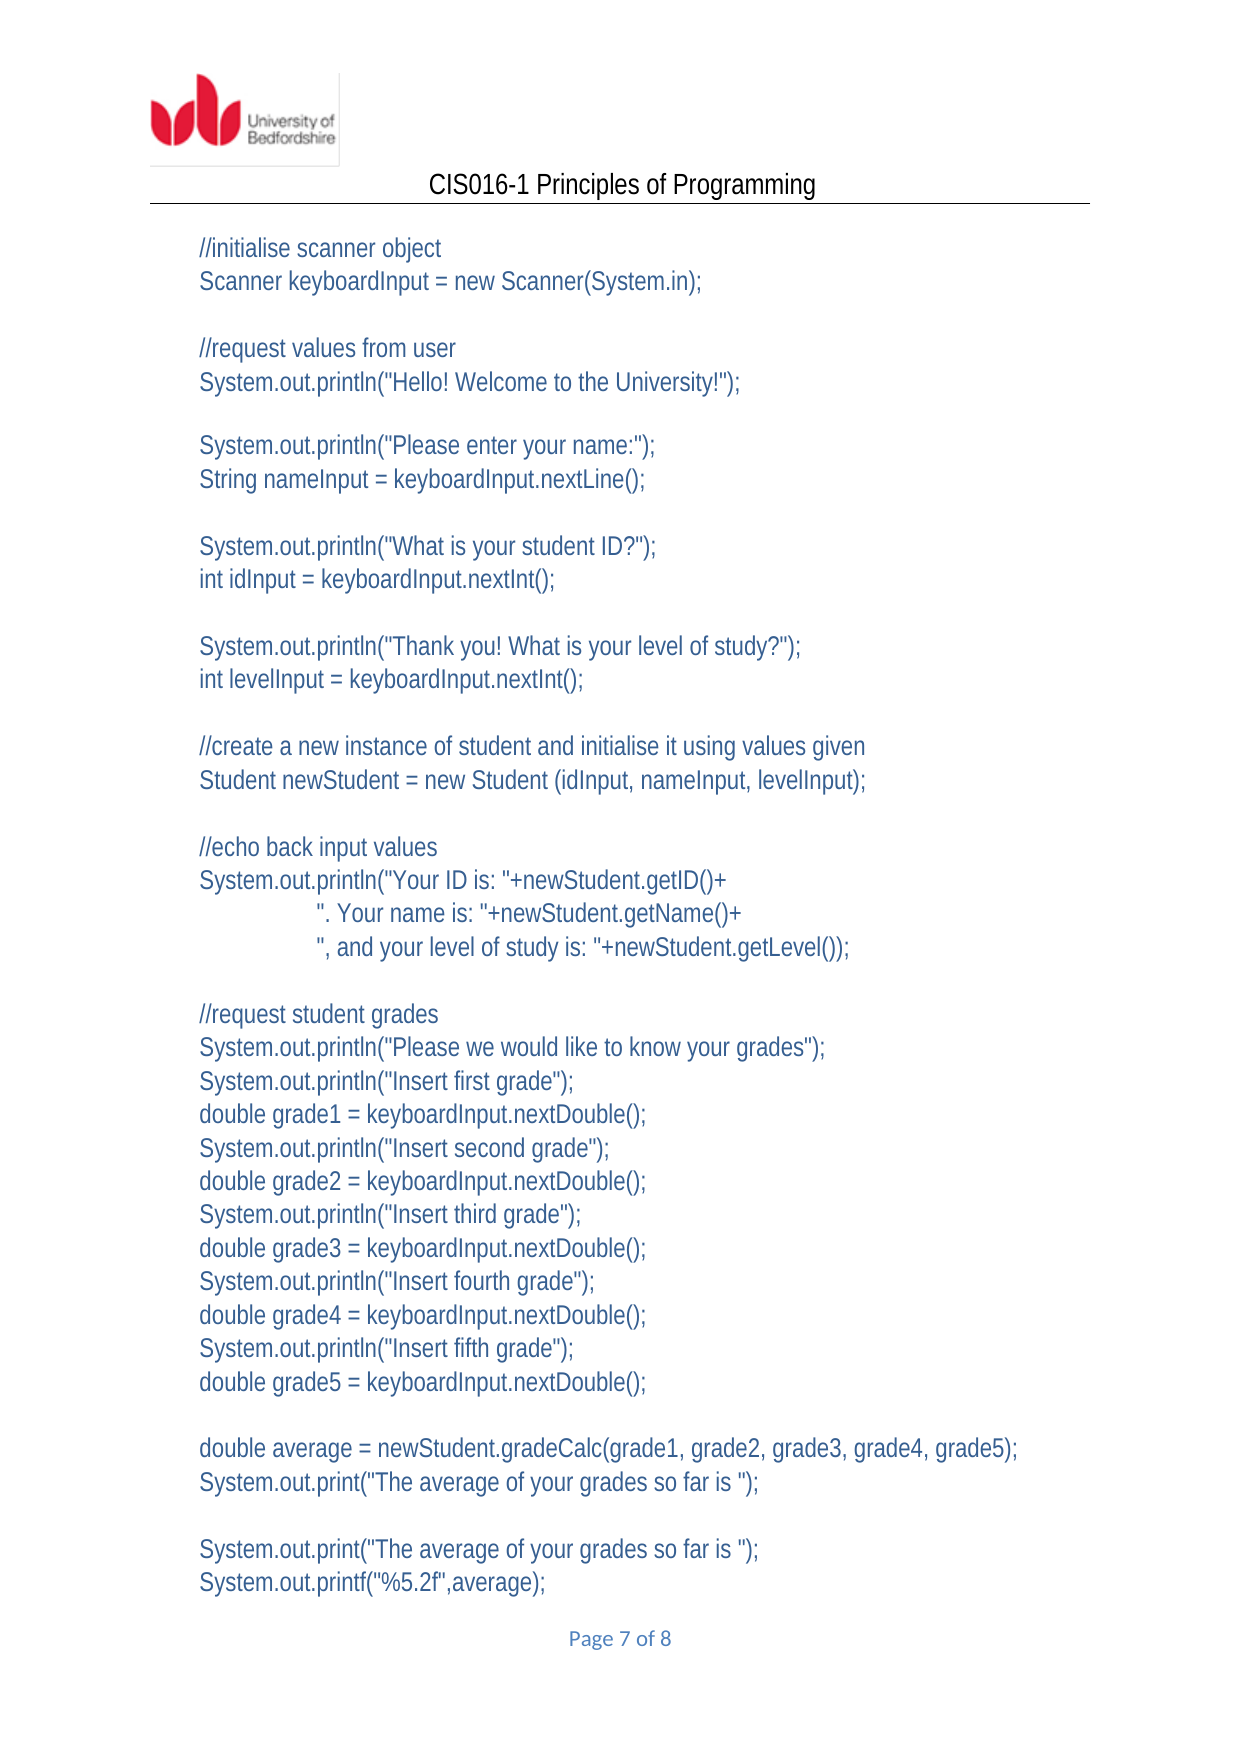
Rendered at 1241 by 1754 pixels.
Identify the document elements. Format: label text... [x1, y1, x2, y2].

text System.out.println("Insert fifth grade"); [150, 1332, 1090, 1363]
text double grade4 = keyboardInput.nextDouble(); [150, 1299, 1090, 1330]
text System.out.println("Your ID is: "+newStudent.getID()+ [150, 864, 1090, 895]
text //echo back input values [150, 831, 1090, 862]
text double average = newStudent.gradeCalc(grade1, grade2, grade3, grade4, grade5); [150, 1433, 1090, 1464]
text System.out.println("Please enter your name:"); [150, 429, 1090, 461]
text System.out.println("What is your student ID?"); [150, 530, 1090, 561]
text System.out.println("Insert fourth grade"); [150, 1265, 1090, 1296]
text double grade3 = keyboardInput.nextDouble(); [150, 1232, 1090, 1263]
text int idInput = keyboardInput.nextInt(); [150, 563, 1090, 594]
text String nameInput = keyboardInput.nextLine(); [150, 463, 1090, 494]
text int levelInput = keyboardInput.nextInt(); [150, 663, 1090, 694]
text System.out.println("Insert first grade"); [150, 1065, 1090, 1096]
text System.out.println("Please we would like to know your grades"); [150, 1031, 1090, 1062]
text System.out.printf("%5.2f",average); [150, 1566, 1090, 1597]
text //request student grades [150, 998, 1090, 1029]
text double grade5 = keyboardInput.nextDouble(); [150, 1366, 1090, 1397]
text double grade1 = keyboardInput.nextDouble(); [150, 1098, 1090, 1129]
text System.out.println("Hello! Welcome to the University!"); [150, 366, 1090, 397]
picture [150, 73, 341, 168]
text Scanner keyboardInput = new Scanner(System.in); [150, 266, 1090, 297]
text Student newStudent = new Student (idInput, nameInput, levelInput); [150, 764, 1090, 795]
text double grade2 = keyboardInput.nextDouble(); [150, 1165, 1090, 1196]
text System.out.print("The average of your grades so far is "); [150, 1466, 1090, 1497]
text System.out.println("Insert second grade"); [150, 1132, 1090, 1163]
text //create a new instance of student and initialise it using values given [150, 730, 1090, 761]
text System.out.print("The average of your grades so far is "); [150, 1533, 1090, 1564]
text //initialise scanner object [150, 232, 1090, 263]
text ", and your level of study is: "+newStudent.getLevel()); [150, 931, 1090, 962]
text ". Your name is: "+newStudent.getName()+ [150, 898, 1090, 929]
text System.out.println("Insert third grade"); [150, 1198, 1090, 1229]
text //request values from user [150, 332, 1090, 363]
text System.out.println("Thank you! What is your level of study?"); [150, 630, 1090, 661]
